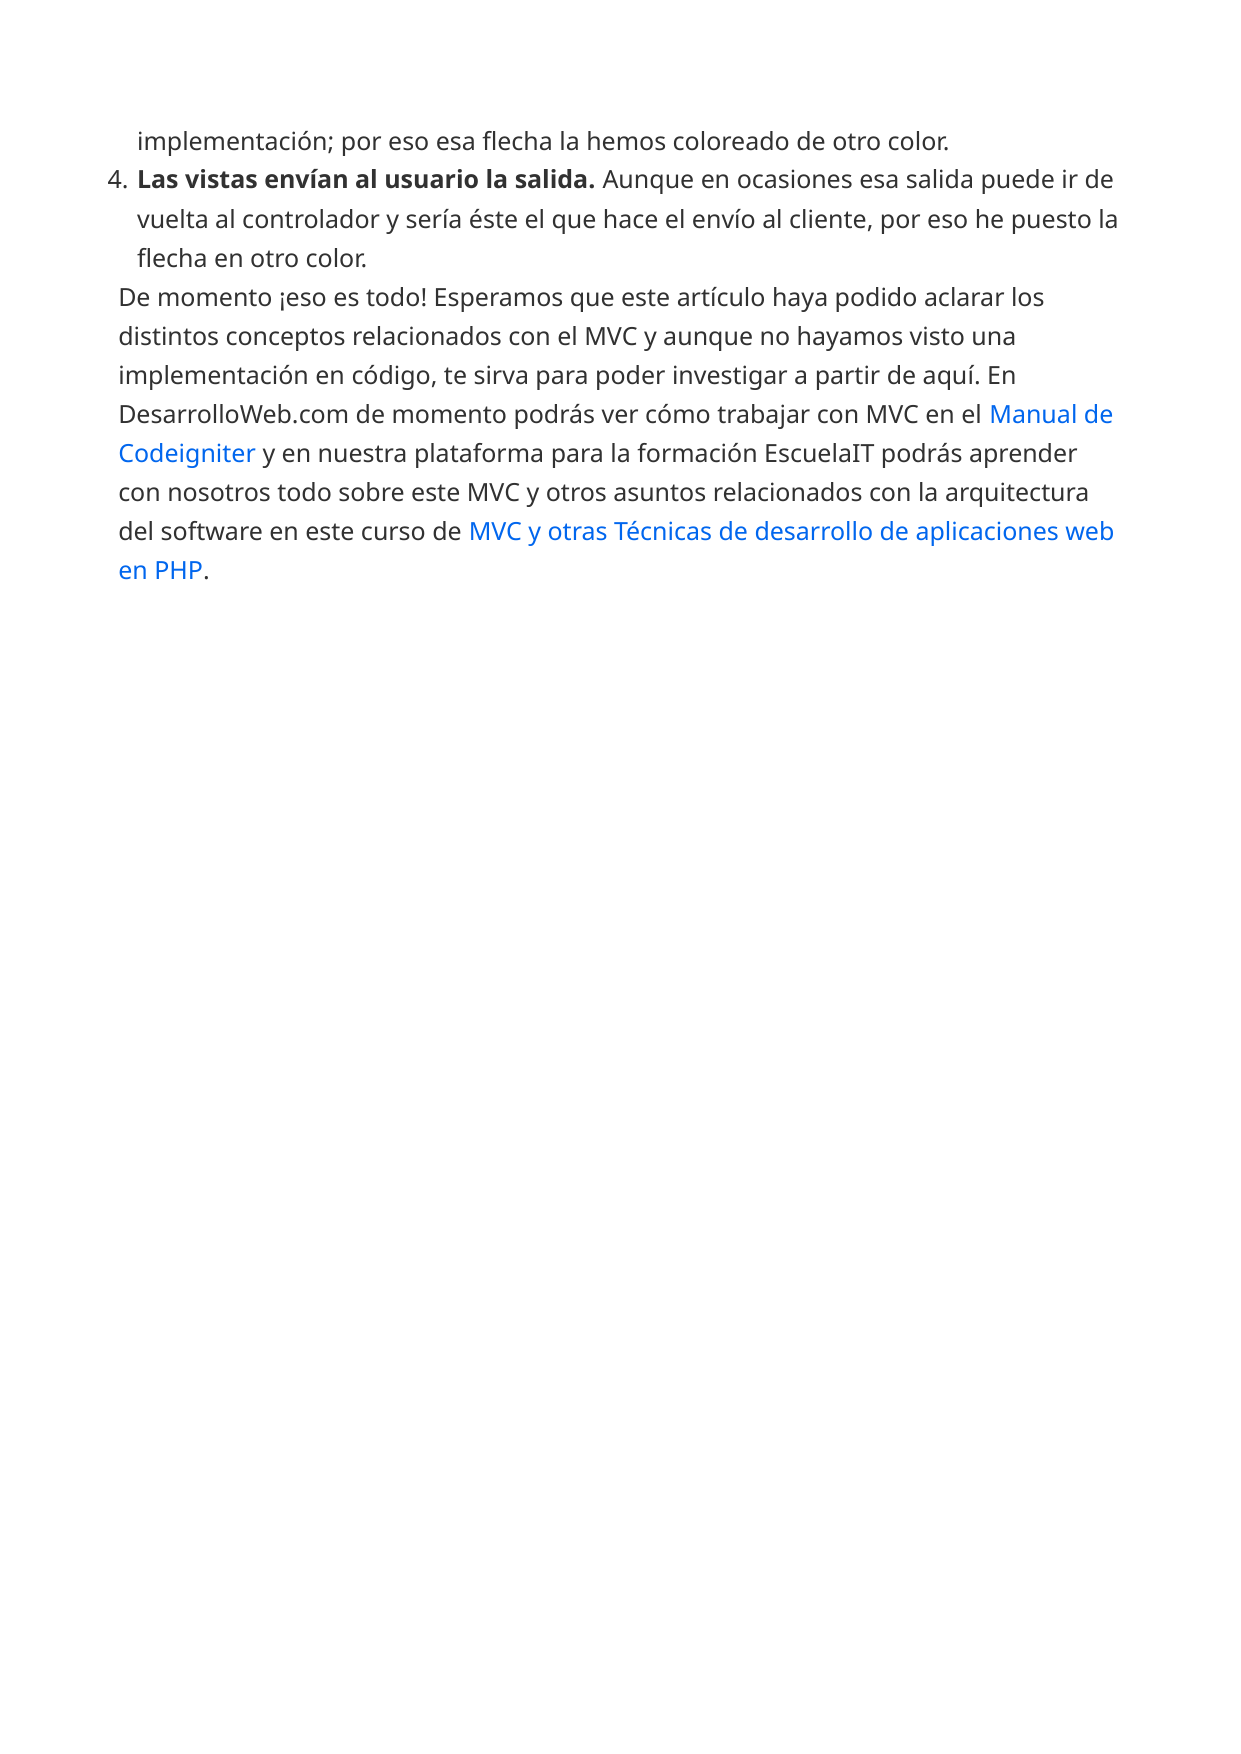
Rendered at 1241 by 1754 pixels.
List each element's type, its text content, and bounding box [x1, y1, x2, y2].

list Las vistas envían al usuario la salida. Aunque en ocasiones esa salida puede ir de vuelta al controlador y sería éste el que hace el envío al cliente, por eso he puesto la flecha en otro color. [118, 157, 1122, 274]
list Para producir la salida, en ocasiones las vistas pueden solicitar más información a los modelos. En ocasiones, el controlador será el responsable de solicitar todos los datos a los modelos y de enviarlos a las vistas, haciendo de puente entre unos y otros. Sería corriente tanto una cosa como la otra, todo depende de nuestra implementación; por eso esa flecha la hemos coloreado de otro color. [118, 118, 1122, 157]
text De momento ¡eso es todo! Esperamos que este artículo haya podido aclarar los distintos conceptos relacionados con el MVC y aunque no hayamos visto una implementación en código, te sirva para poder investigar a partir de aquí. En DesarrolloWeb.com de momento podrás ver cómo trabajar con MVC en el Manual de Codeigniter y en nuestra plataforma para la formación EscuelaIT podrás aprender con nosotros todo sobre este MVC y otros asuntos relacionados con la arquitectura del software en este curso de MVC y otras Técnicas de desarrollo de aplicaciones web en PHP. [118, 274, 1122, 587]
